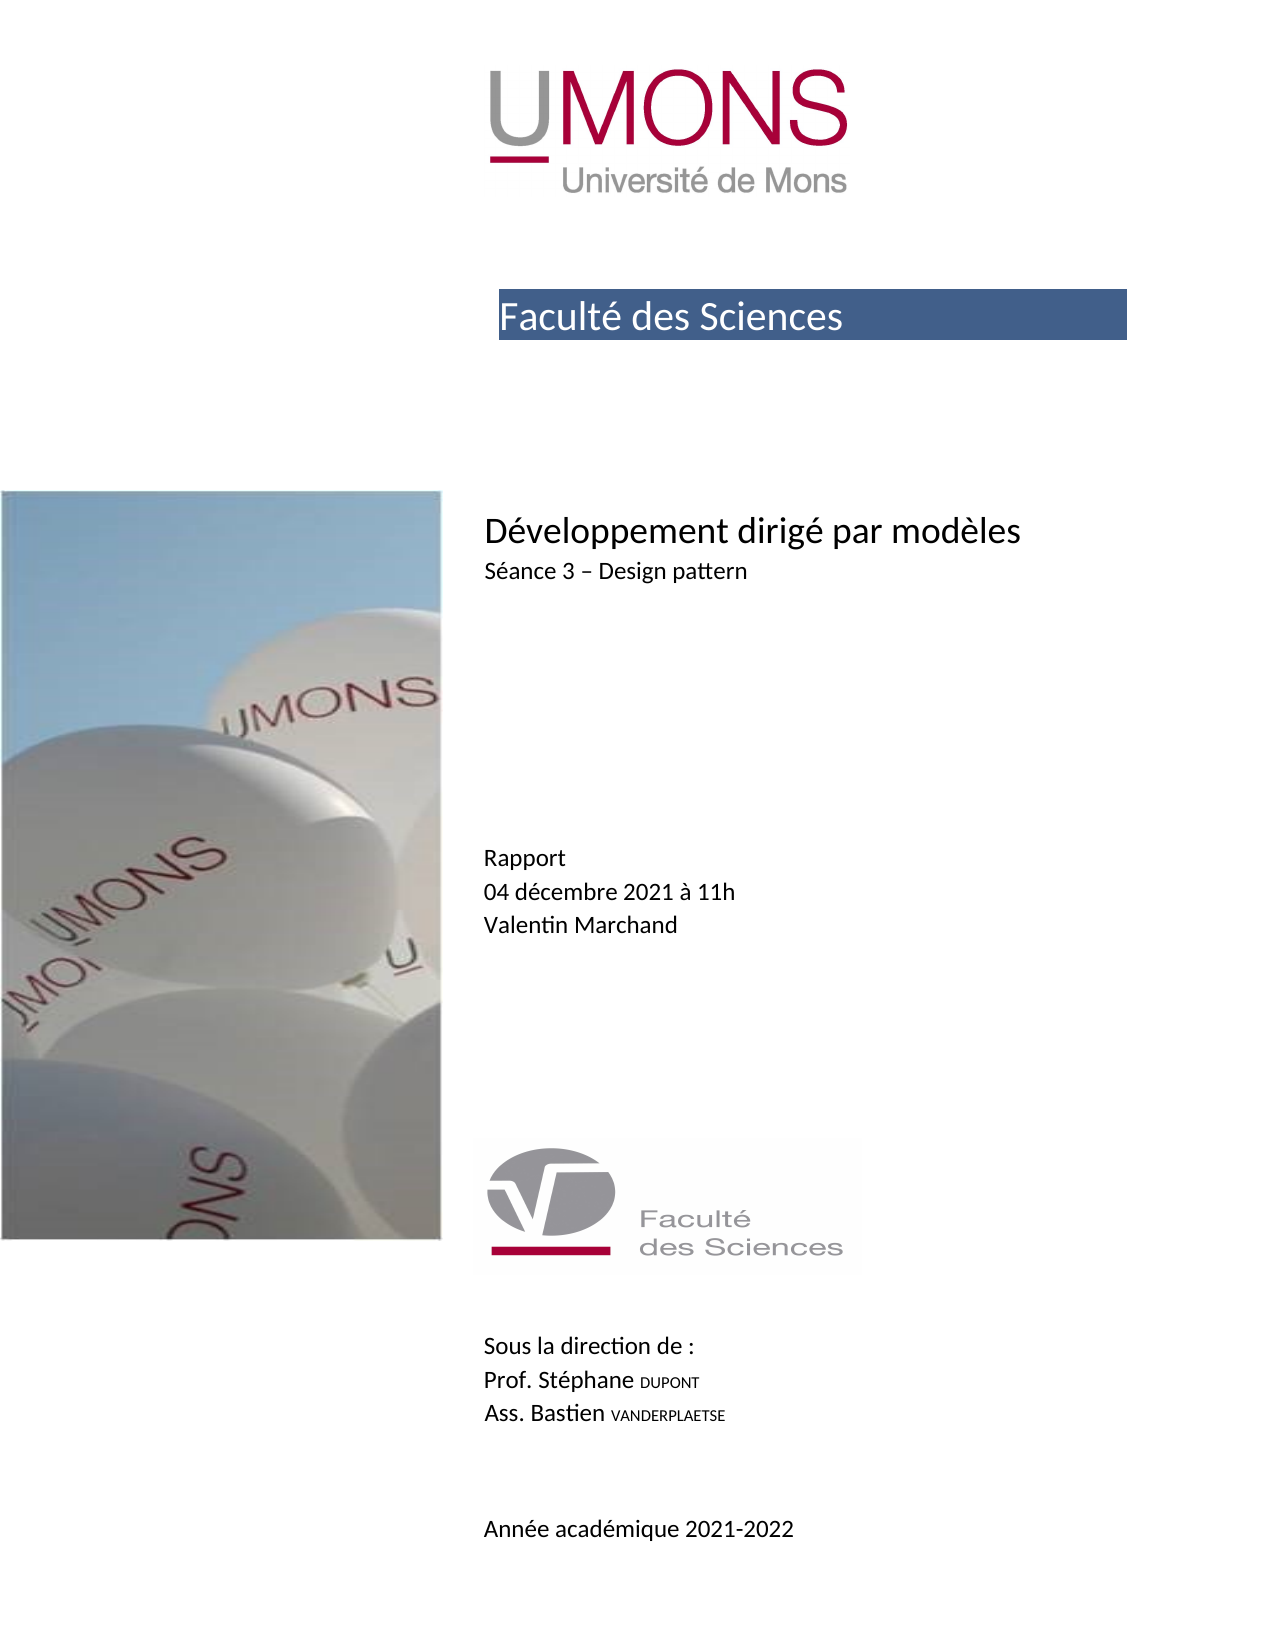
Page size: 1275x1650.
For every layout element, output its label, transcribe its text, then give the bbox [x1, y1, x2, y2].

text Séance 3 – Design pattern [484, 555, 1127, 586]
text Rapport [484, 842, 1127, 872]
text Faculté des Sciences [499, 289, 1127, 340]
text 04 décembre 2021 à 11h [484, 876, 1127, 906]
text Prof. Stéphane DUPONT [484, 1364, 1127, 1394]
text Valentin Marchand [484, 909, 1127, 940]
text Ass. Bastien VANDERPLAETSE [484, 1398, 1127, 1428]
text Développement dirigé par modèles [484, 507, 1127, 552]
text Sous la direction de : [484, 1330, 1127, 1360]
text Année académique 2021-2022 [484, 1513, 1127, 1544]
